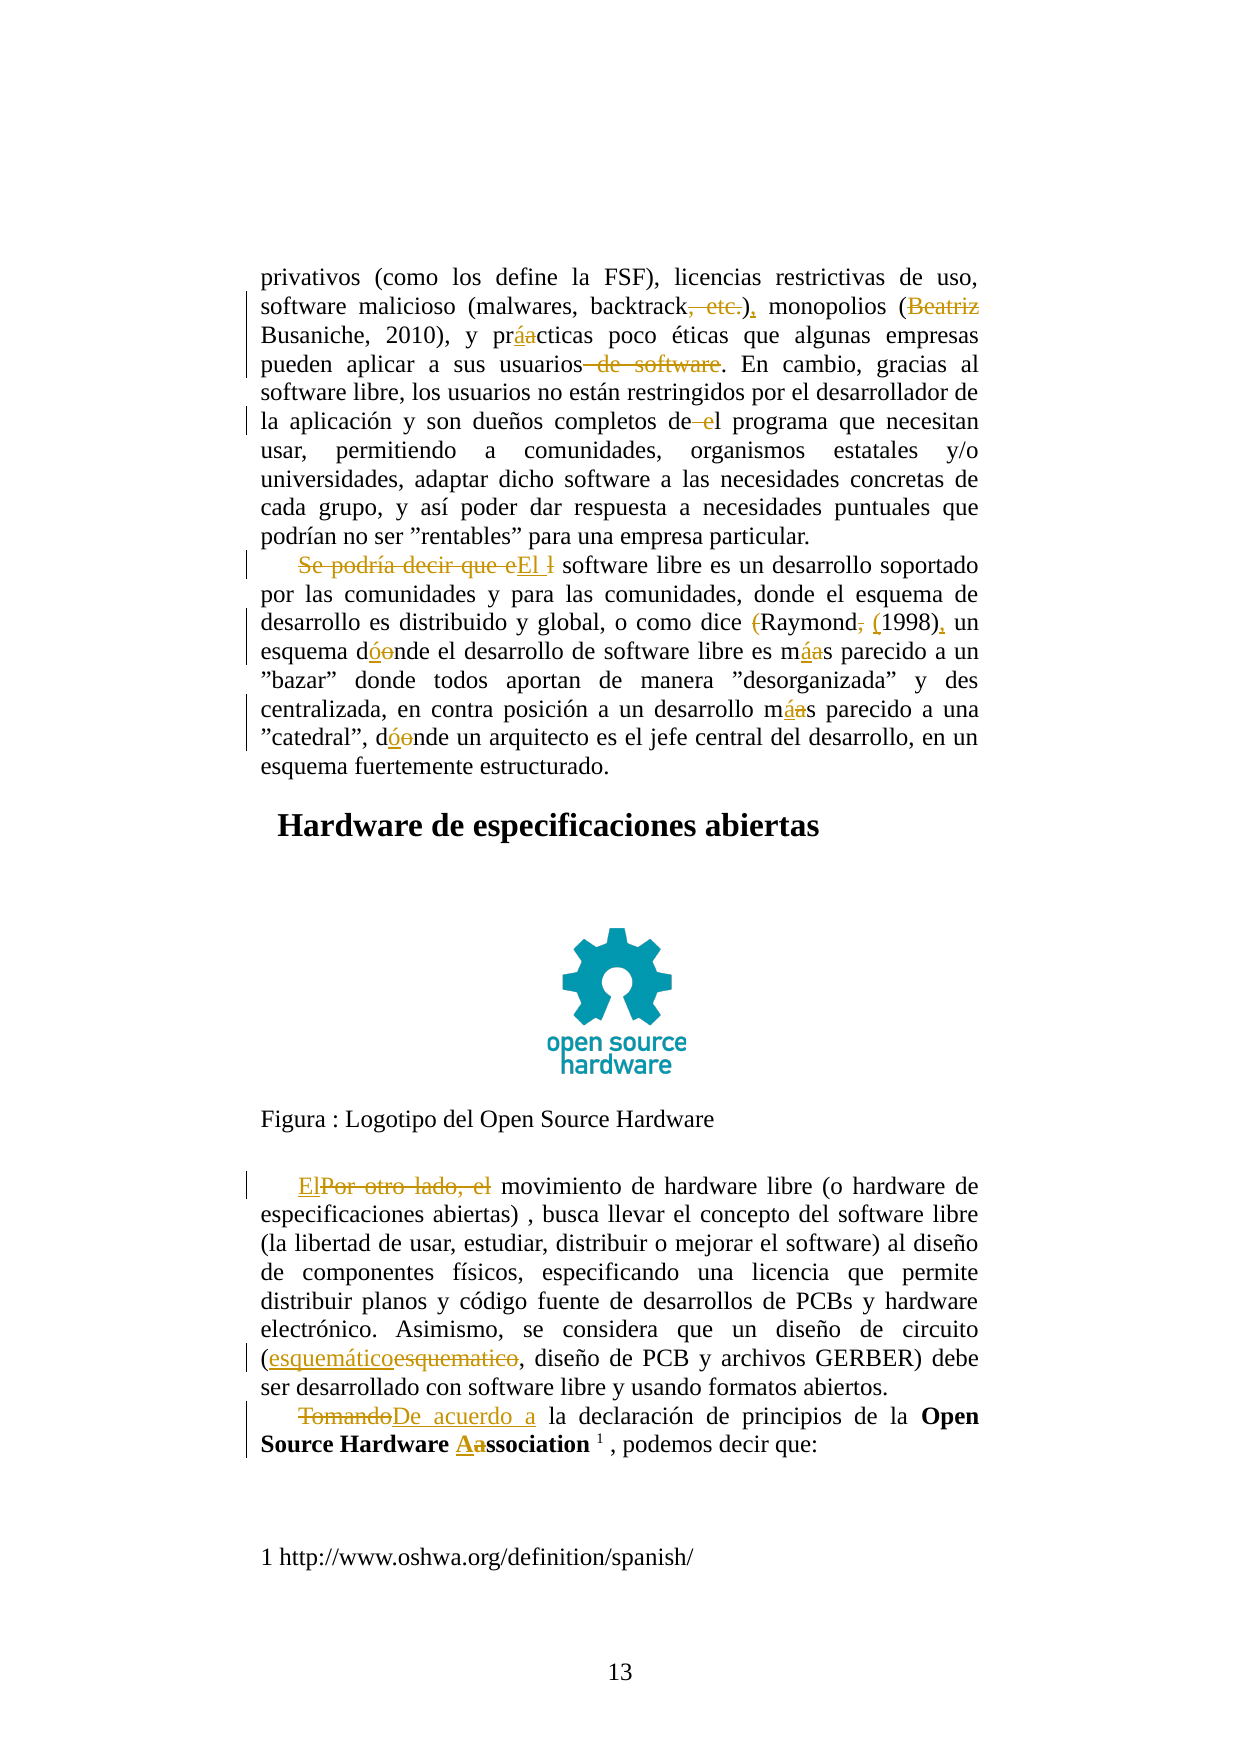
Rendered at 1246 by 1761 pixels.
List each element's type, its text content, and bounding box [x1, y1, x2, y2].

text De acuerdo a la declaración de principios de la Open Source Hardware Association , podemos decir que: [260, 1401, 979, 1458]
text http://www.oshwa.org/definition/spanish/ [260, 1542, 979, 1571]
text El software libre es un desarrollo soportado por las comunidades y para las comunidades, donde el esquema de desarrollo es distribuido y global, o como dice Raymond (1998), un esquema dónde el desarrollo de software libre es más parecido a un ”bazar” donde todos aportan de manera ”desorganizada” y des centralizada, en contra posición a un desarrollo más parecido a una ”catedral”, dónde un arquitecto es el jefe central del desarrollo, en un esquema fuertemente estructurado. [260, 550, 979, 780]
text El movimiento de hardware libre (o hardware de especificaciones abiertas) , busca llevar el concepto del software libre (la libertad de usar, estudiar, distribuir o mejorar el software) al diseño de componentes físicos, especificando una licencia que permite distribuir planos y código fuente de desarrollos de PCBs y hardware electrónico. Asimismo, se considera que un diseño de circuito (esquemático, diseño de PCB y archivos GERBER) debe ser desarrollado con software libre y usando formatos abiertos. [260, 1171, 979, 1401]
text El software libre busca proteger las libertades individuales de los usuarios de computadoras como oposición a los desarrollos de software privativos (como los define la FSF), licencias restrictivas de uso, software malicioso (malwares, backtrack), monopolios ( Busaniche, 2010), y prácticas poco éticas que algunas empresas pueden aplicar a sus usuarios. En cambio, gracias al software libre, los usuarios no están restringidos por el desarrollador de la aplicación y son dueños completos del programa que necesitan usar, permitiendo a comunidades, organismos estatales y/o universidades, adaptar dicho software a las necesidades concretas de cada grupo, y así poder dar respuesta a necesidades puntuales que podrían no ser ”rentables” para una empresa particular. [260, 262, 979, 550]
text Figura : Logotipo del Open Source Hardware [260, 1104, 979, 1133]
picture [547, 928, 687, 1074]
subtitle Hardware de especificaciones abiertas [260, 805, 979, 843]
